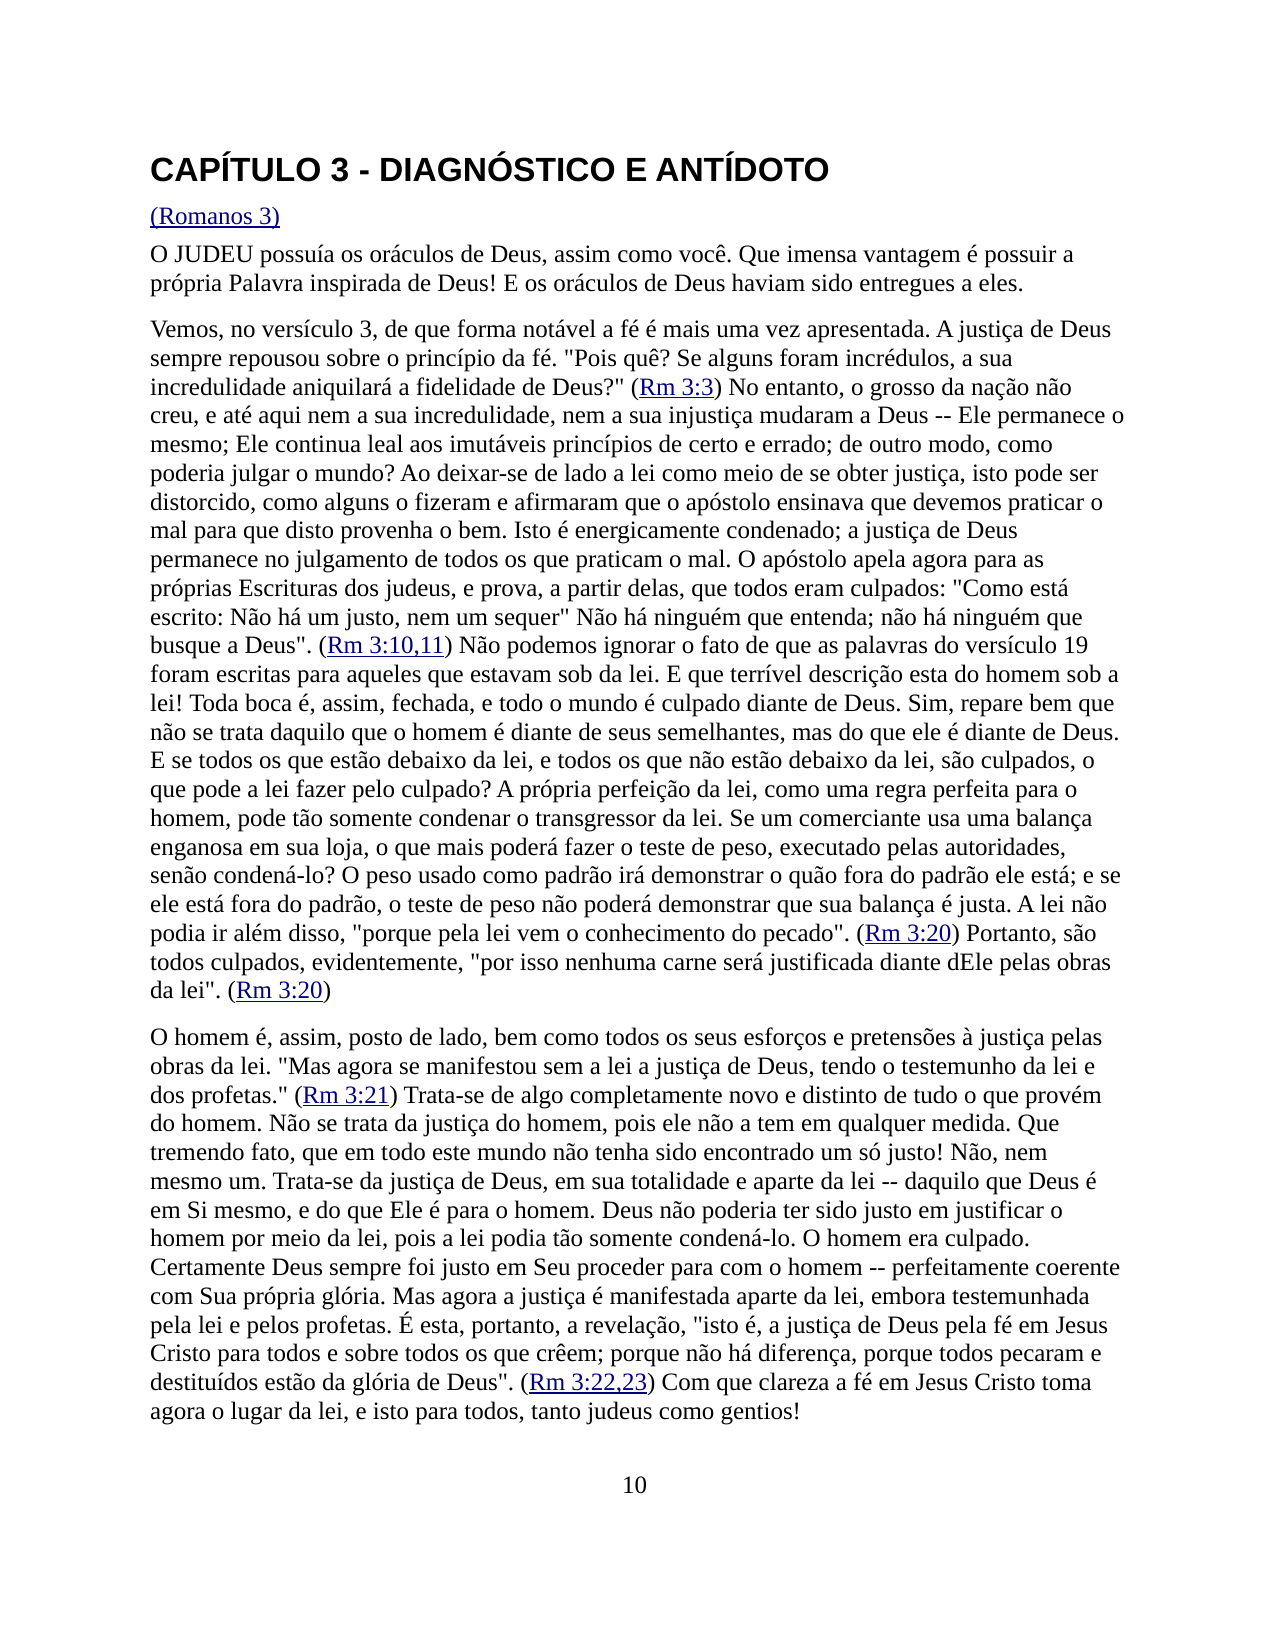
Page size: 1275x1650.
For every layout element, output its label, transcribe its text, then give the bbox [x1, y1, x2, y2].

text Vemos, no versículo 3, de que forma notável a fé é mais uma vez apresentada. A justiça de Deus sempre repousou sobre o princípio da fé. "Pois quê? Se alguns foram incrédulos, a sua incredulidade aniquilará a fidelidade de Deus?" (Rm 3:3) No entanto, o grosso da nação não creu, e até aqui nem a sua incredulidade, nem a sua injustiça mudaram a Deus -- Ele permanece o mesmo; Ele continua leal aos imutáveis princípios de certo e errado; de outro modo, como poderia julgar o mundo? Ao deixar-se de lado a lei como meio de se obter justiça, isto pode ser distorcido, como alguns o fizeram e afirmaram que o apóstolo ensinava que devemos praticar o mal para que disto provenha o bem. Isto é energicamente condenado; a justiça de Deus permanece no julgamento de todos os que praticam o mal. O apóstolo apela agora para as próprias Escrituras dos judeus, e prova, a partir delas, que todos eram culpados: "Como está escrito: Não há um justo, nem um sequer" Não há ninguém que entenda; não há ninguém que busque a Deus". (Rm 3:10,11) Não podemos ignorar o fato de que as palavras do versículo 19 foram escritas para aqueles que estavam sob da lei. E que terrível descrição esta do homem sob a lei! Toda boca é, assim, fechada, e todo o mundo é culpado diante de Deus. Sim, repare bem que não se trata daquilo que o homem é diante de seus semelhantes, mas do que ele é diante de Deus. E se todos os que estão debaixo da lei, e todos os que não estão debaixo da lei, são culpados, o que pode a lei fazer pelo culpado? A própria perfeição da lei, como uma regra perfeita para o homem, pode tão somente condenar o transgressor da lei. Se um comerciante usa uma balança enganosa em sua loja, o que mais poderá fazer o teste de peso, executado pelas autoridades, senão condená-lo? O peso usado como padrão irá demonstrar o quão fora do padrão ele está; e se ele está fora do padrão, o teste de peso não poderá demonstrar que sua balança é justa. A lei não podia ir além disso, "porque pela lei vem o conhecimento do pecado". (Rm 3:20) Portanto, são todos culpados, evidentemente, "por isso nenhuma carne será justificada diante dEle pelas obras da lei". (Rm 3:20) [150, 314, 1125, 1004]
text O JUDEU possuía os oráculos de Deus, assim como você. Que imensa vantagem é possuir a própria Palavra inspirada de Deus! E os oráculos de Deus haviam sido entregues a eles. [150, 239, 1125, 296]
text (Romanos 3) [150, 201, 1125, 230]
text O homem é, assim, posto de lado, bem como todos os seus esforços e pretensões à justiça pelas obras da lei. "Mas agora se manifestou sem a lei a justiça de Deus, tendo o testemunho da lei e dos profetas." (Rm 3:21) Trata-se de algo completamente novo e distinto de tudo o que provém do homem. Não se trata da justiça do homem, pois ele não a tem em qualquer medida. Que tremendo fato, que em todo este mundo não tenha sido encontrado um só justo! Não, nem mesmo um. Trata-se da justiça de Deus, em sua totalidade e aparte da lei -- daquilo que Deus é em Si mesmo, e do que Ele é para o homem. Deus não poderia ter sido justo em justificar o homem por meio da lei, pois a lei podia tão somente condená-lo. O homem era culpado. Certamente Deus sempre foi justo em Seu proceder para com o homem -- perfeitamente coerente com Sua própria glória. Mas agora a justiça é manifestada aparte da lei, embora testemunhada pela lei e pelos profetas. É esta, portanto, a revelação, "isto é, a justiça de Deus pela fé em Jesus Cristo para todos e sobre todos os que crêem; porque não há diferença, porque todos pecaram e destituídos estão da glória de Deus". (Rm 3:22,23) Com que clareza a fé em Jesus Cristo toma agora o lugar da lei, e isto para todos, tanto judeus como gentios! [150, 1022, 1125, 1425]
subtitle CAPÍTULO 3 - DIAGNÓSTICO E ANTÍDOTO [150, 150, 1125, 189]
